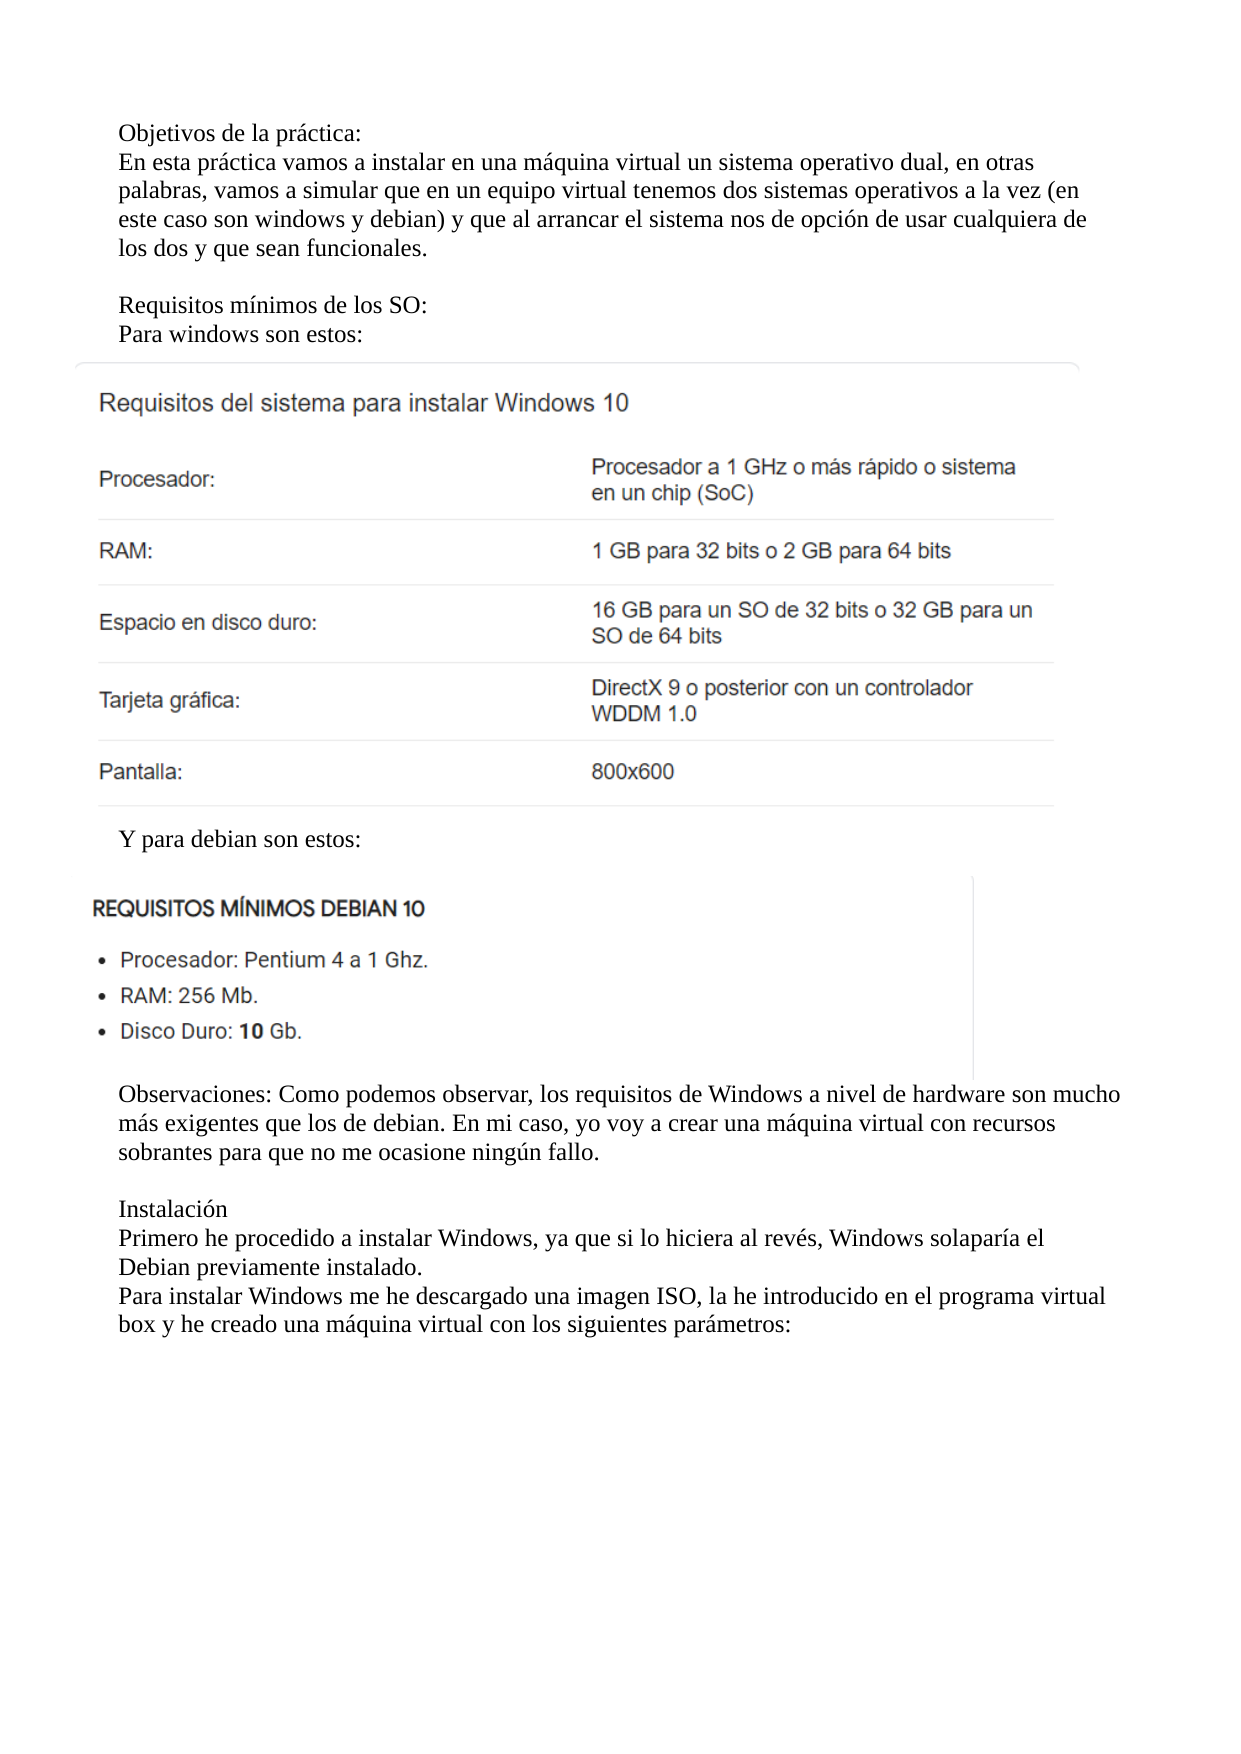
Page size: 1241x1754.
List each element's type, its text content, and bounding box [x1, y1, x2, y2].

text En esta práctica vamos a instalar en una máquina virtual un sistema operativo dual, en otras palabras, vamos a simular que en un equipo virtual tenemos dos sistemas operativos a la vez (en este caso son windows y debian) y que al arrancar el sistema nos de opción de usar cualquiera de los dos y que sean funcionales. [118, 147, 1122, 262]
text Objetivos de la práctica: [118, 118, 1122, 147]
text Requisitos mínimos de los SO: [118, 291, 1122, 319]
text Para instalar Windows me he descargado una imagen ISO, la he introducido en el programa virtual box y he creado una máquina virtual con los siguientes parámetros: [118, 1281, 1122, 1338]
text Y para debian son estos: [118, 348, 1122, 853]
text Observaciones: Como podemos observar, los requisitos de Windows a nivel de hardware son mucho más exigentes que los de debian. En mi caso, yo voy a crear una máquina virtual con recursos sobrantes para que no me ocasione ningún fallo. [118, 853, 1122, 1166]
text Para windows son estos: [118, 319, 1122, 348]
text Primero he procedido a instalar Windows, ya que si lo hiciera al revés, Windows solaparía el Debian previamente instalado. [118, 1223, 1122, 1281]
picture [71, 876, 975, 1080]
text Instalación [118, 1194, 1122, 1223]
picture [75, 361, 1080, 825]
